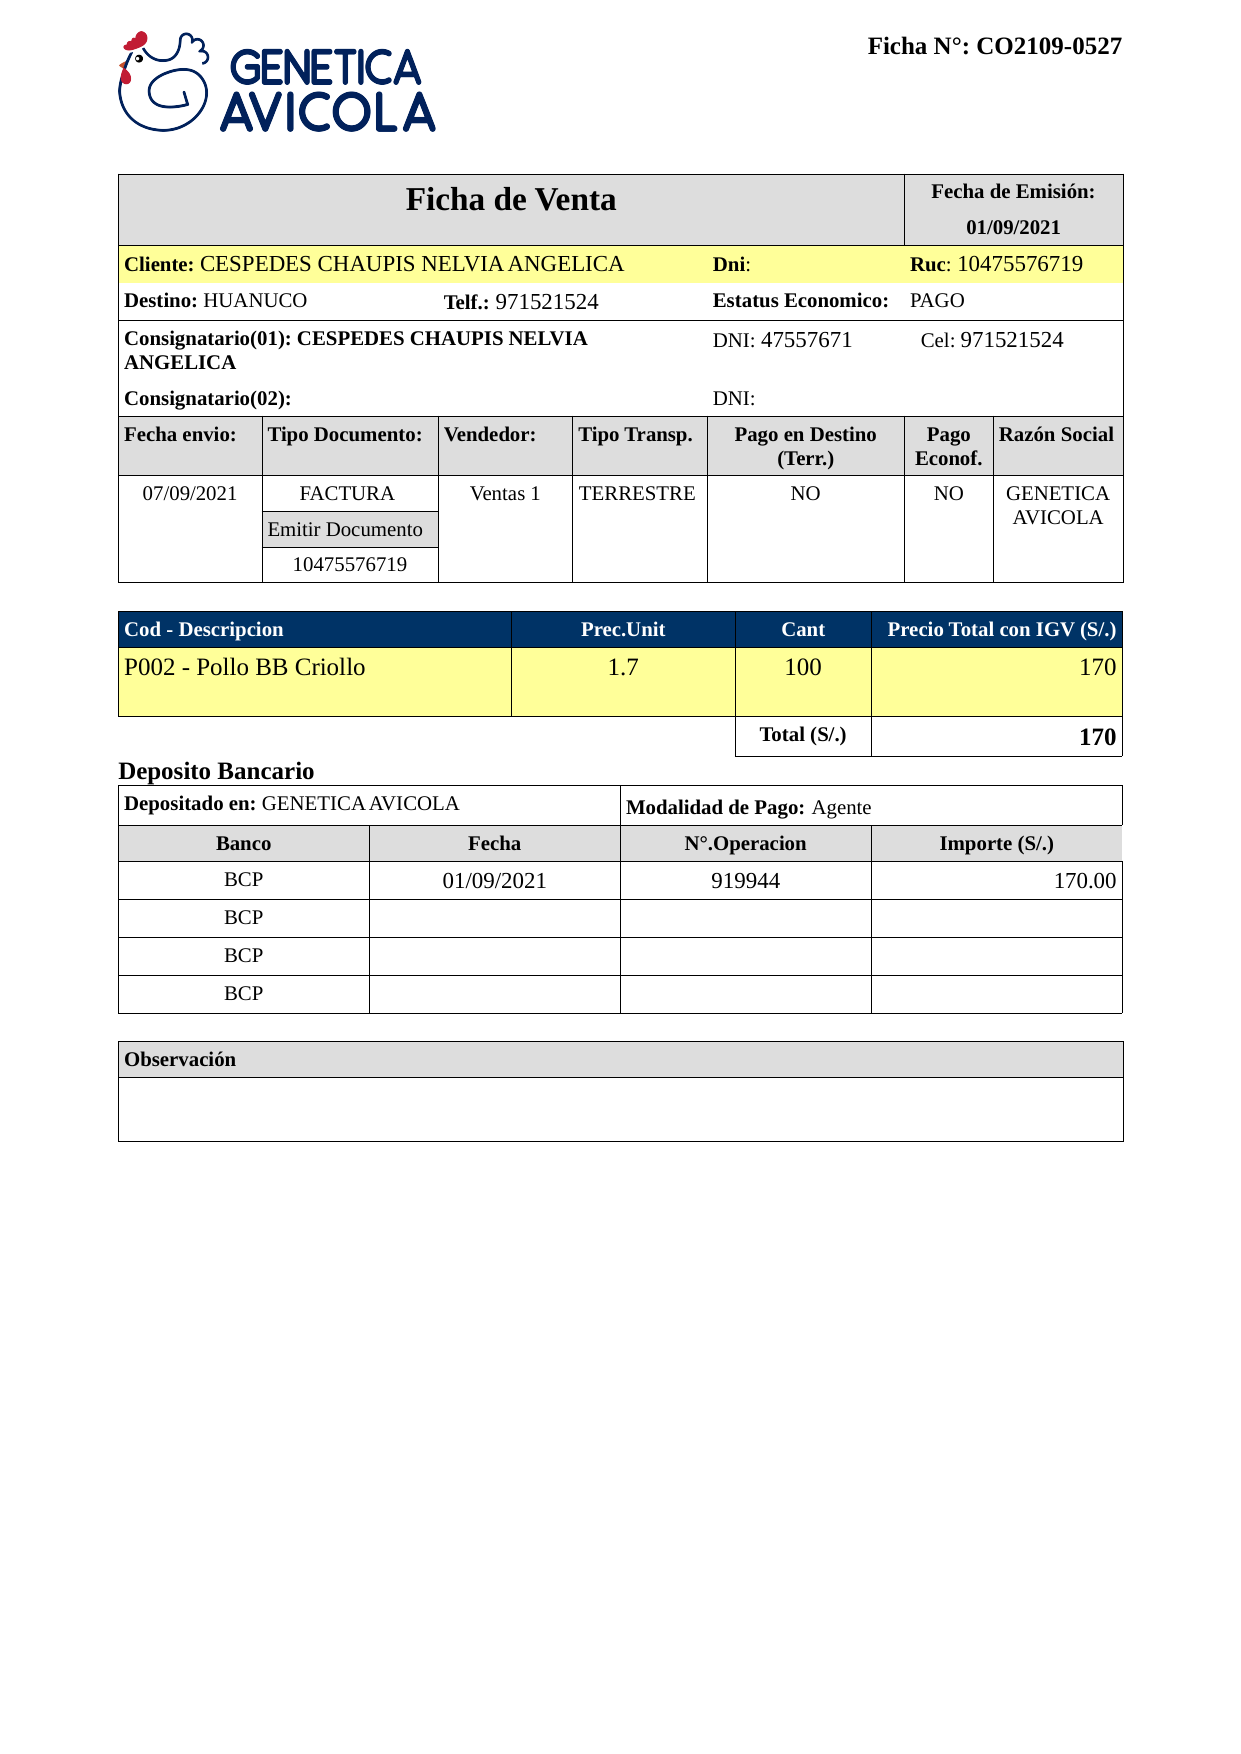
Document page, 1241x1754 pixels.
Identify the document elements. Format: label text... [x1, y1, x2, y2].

table_cell [621, 938, 871, 974]
table_cell Tipo Documento: [263, 417, 438, 475]
table_cell FACTURA [263, 476, 438, 511]
table_cell DNI: 47557671 [707, 321, 915, 380]
table_cell Razón Social [994, 417, 1123, 475]
table_cell Cliente: CESPEDES CHAUPIS NELVIA ANGELICA [119, 246, 707, 283]
table_cell BCP [119, 900, 369, 937]
table_header Fecha de Emisión: [905, 175, 1123, 209]
table_header Cod - Descripcion [119, 612, 511, 647]
table_header Cant [736, 612, 871, 647]
table_cell [872, 900, 1122, 937]
table_cell NO [905, 476, 993, 582]
table_cell Cel: 971521524 [915, 321, 1123, 380]
table_cell Consignatario(01): CESPEDES CHAUPIS NELVIA ANGELICA [119, 321, 707, 380]
table_cell Importe (S/.) [872, 826, 1122, 861]
table_cell TERRESTRE [573, 476, 707, 582]
table_cell 100 [736, 648, 871, 716]
table_cell GENETICA AVICOLA [994, 476, 1123, 582]
table_cell BCP [119, 976, 369, 1012]
table_header Depositado en: GENETICA AVICOLA [119, 786, 620, 825]
table_cell Pago en Destino (Terr.) [708, 417, 904, 475]
table_cell Banco [119, 826, 369, 861]
table_cell Dni: [707, 246, 904, 283]
table_cell Vendedor: [439, 417, 572, 475]
table_header Modalidad de Pago: Agente [621, 786, 1122, 825]
table_cell BCP [119, 938, 369, 974]
table_cell Fecha [370, 826, 620, 861]
table_cell 07/09/2021 [119, 476, 262, 582]
table_cell 1.7 [512, 648, 735, 716]
table_cell Emitir Documento [263, 512, 438, 547]
table_cell Pago Econof. [905, 417, 993, 475]
table_cell 01/09/2021 [905, 209, 1123, 245]
table_cell [119, 1078, 1123, 1141]
table_cell Ruc: 10475576719 [904, 246, 1123, 283]
table_header Observación [119, 1042, 1123, 1077]
table_cell PAGO [904, 283, 1123, 320]
table_cell 01/09/2021 [370, 862, 620, 899]
table_cell BCP [119, 862, 369, 899]
table_cell 919944 [621, 862, 871, 899]
table_cell Destino: HUANUCO [119, 283, 438, 320]
table_cell 10475576719 [263, 548, 438, 582]
table_cell NO [708, 476, 904, 582]
table_header Ficha de Venta [119, 175, 904, 245]
table_cell Ventas 1 [439, 476, 572, 582]
table_cell Fecha envio: [119, 417, 262, 475]
table_header Precio Total con IGV (S/.) [872, 612, 1122, 647]
table_cell [370, 900, 620, 937]
table_cell N°.Operacion [621, 826, 871, 861]
table_cell Consignatario(02): [119, 380, 707, 416]
table_cell Telf.: 971521524 [438, 283, 707, 320]
table_cell [872, 976, 1122, 1012]
table_cell [872, 938, 1122, 974]
table_cell P002 - Pollo BB Criollo [119, 648, 511, 716]
picture [118, 31, 436, 132]
table_cell [621, 976, 871, 1012]
text Deposito Bancario [118, 756, 1122, 785]
table_cell DNI: [707, 380, 1123, 416]
table_cell [370, 938, 620, 974]
table_cell Total (S/.) [736, 717, 871, 756]
table_cell Estatus Economico: [707, 283, 904, 320]
table_cell 170 [872, 717, 1122, 756]
table_cell Tipo Transp. [573, 417, 707, 475]
table_cell 170.00 [872, 862, 1122, 899]
table_cell [370, 976, 620, 1012]
table_cell [118, 717, 511, 756]
table_header Prec.Unit [512, 612, 735, 647]
table_cell [621, 900, 871, 937]
table_cell 170 [872, 648, 1122, 716]
table_cell [511, 717, 735, 756]
